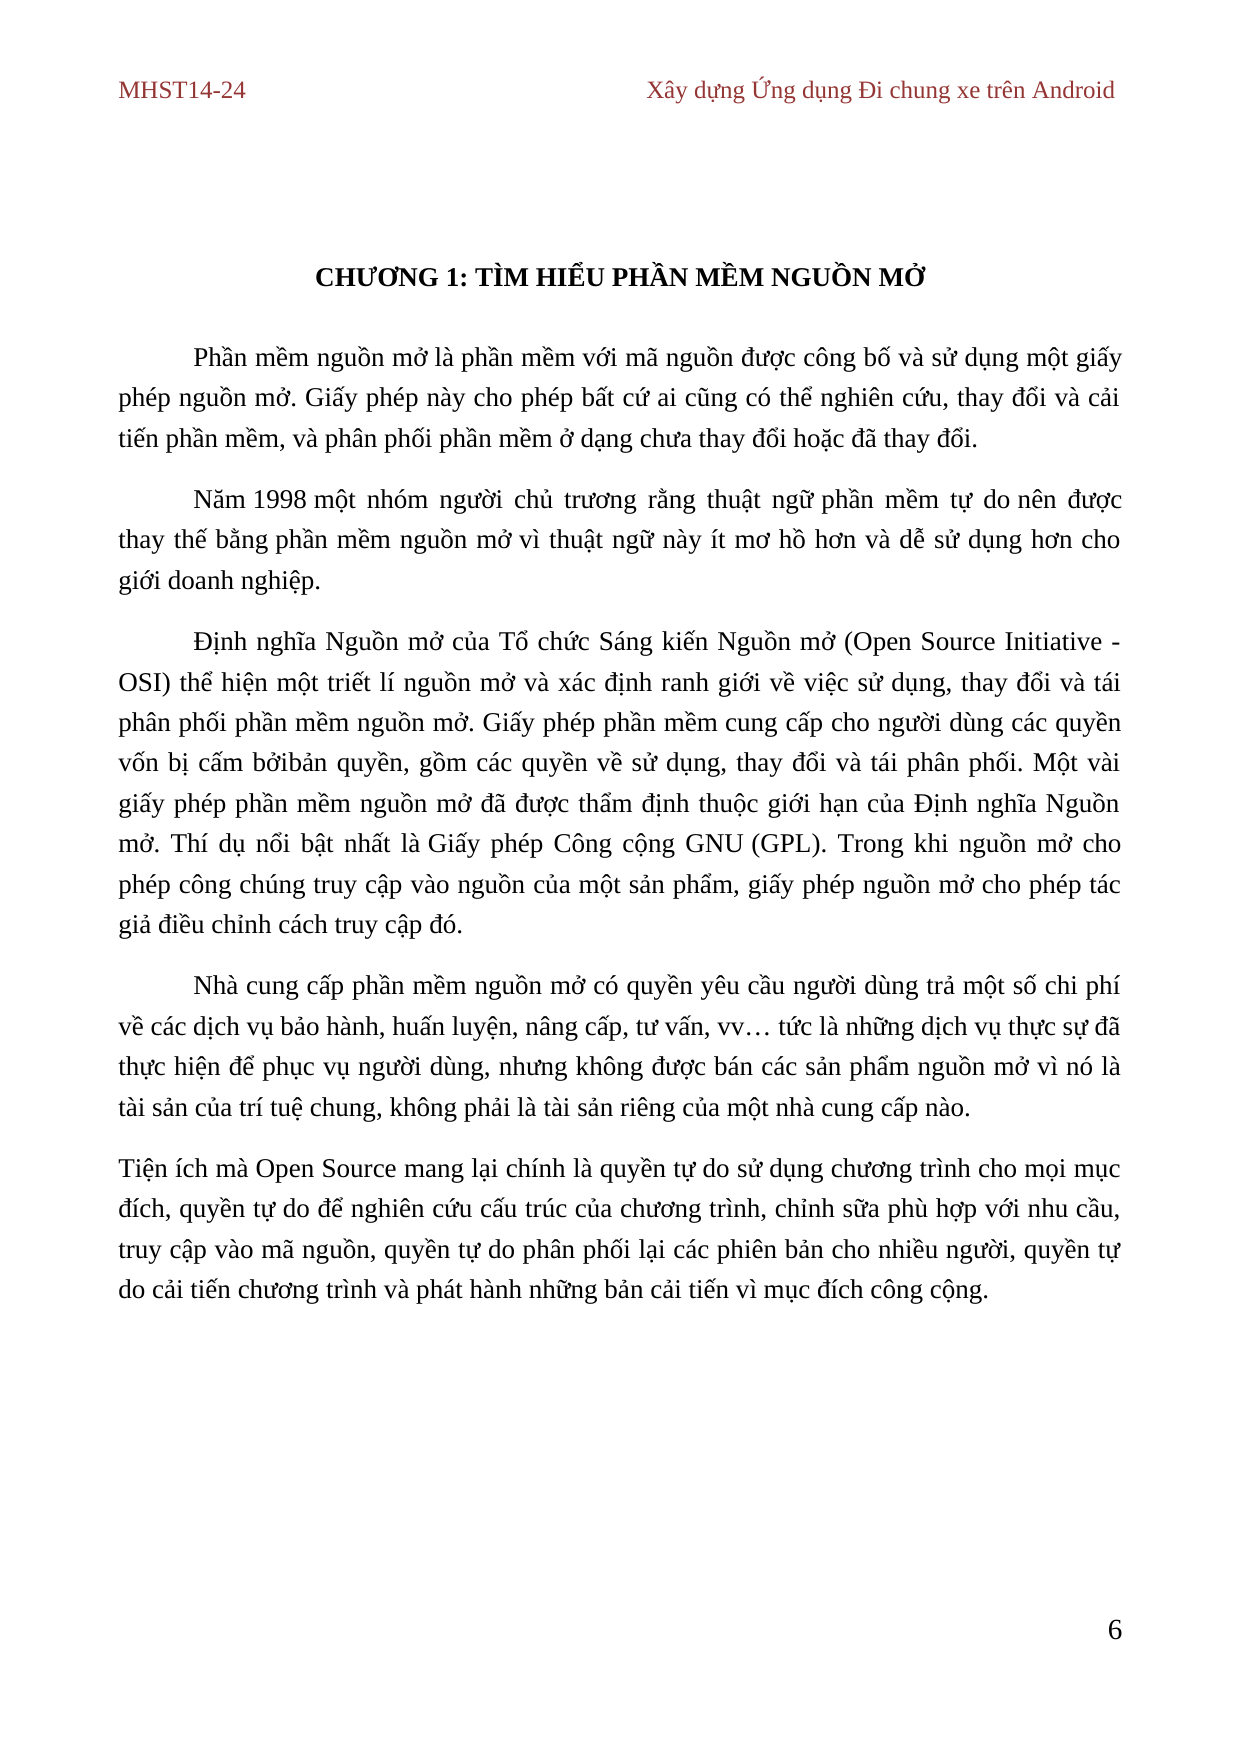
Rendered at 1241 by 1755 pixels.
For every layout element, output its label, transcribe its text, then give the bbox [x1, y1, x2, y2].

text Nhà cung cấp phần mềm nguồn mở có quyền yêu cầu người dùng trả một số chi phí về các dịch vụ bảo hành, huấn luyện, nâng cấp, tư vấn, vv… tức là những dịch vụ thực sự đã thực hiện để phục vụ người dùng, nhưng không được bán các sản phẩm nguồn mở vì nó là tài sản của trí tuệ chung, không phải là tài sản riêng của một nhà cung cấp nào. [118, 969, 1122, 1122]
text CHƯƠNG 1: TÌM HIỂU PHẦN MỀM NGUỒN MỞ [118, 261, 1122, 292]
text Định nghĩa Nguồn mở của Tổ chức Sáng kiến Nguồn mở (Open Source Initiative - OSI) thể hiện một triết lí nguồn mở và xác định ranh giới về việc sử dụng, thay đổi và tái phân phối phần mềm nguồn mở. Giấy phép phần mềm cung cấp cho người dùng các quyền vốn bị cấm bởibản quyền, gồm các quyền về sử dụng, thay đổi và tái phân phối. Một vài giấy phép phần mềm nguồn mở đã được thẩm định thuộc giới hạn của Định nghĩa Nguồn mở. Thí dụ nổi bật nhất là Giấy phép Công cộng GNU (GPL). Trong khi nguồn mở cho phép công chúng truy cập vào nguồn của một sản phẩm, giấy phép nguồn mở cho phép tác giả điều chỉnh cách truy cập đó. [118, 625, 1122, 939]
text Phần mềm nguồn mở là phần mềm với mã nguồn được công bố và sử dụng một giấy phép nguồn mở. Giấy phép này cho phép bất cứ ai cũng có thể nghiên cứu, thay đổi và cải tiến phần mềm, và phân phối phần mềm ở dạng chưa thay đổi hoặc đã thay đổi. [118, 341, 1122, 453]
text Tiện ích mà Open Source mang lại chính là quyền tự do sử dụng chương trình cho mọi mục đích, quyền tự do để nghiên cứu cấu trúc của chương trình, chỉnh sữa phù hợp với nhu cầu, truy cập vào mã nguồn, quyền tự do phân phối lại các phiên bản cho nhiều người, quyền tự do cải tiến chương trình và phát hành những bản cải tiến vì mục đích công cộng. [118, 1152, 1122, 1304]
text Năm 1998 một nhóm người chủ trương rằng thuật ngữ phần mềm tự do nên được thay thế bằng phần mềm nguồn mở vì thuật ngữ này ít mơ hồ hơn và dễ sử dụng hơn cho giới doanh nghiệp. [118, 483, 1122, 595]
